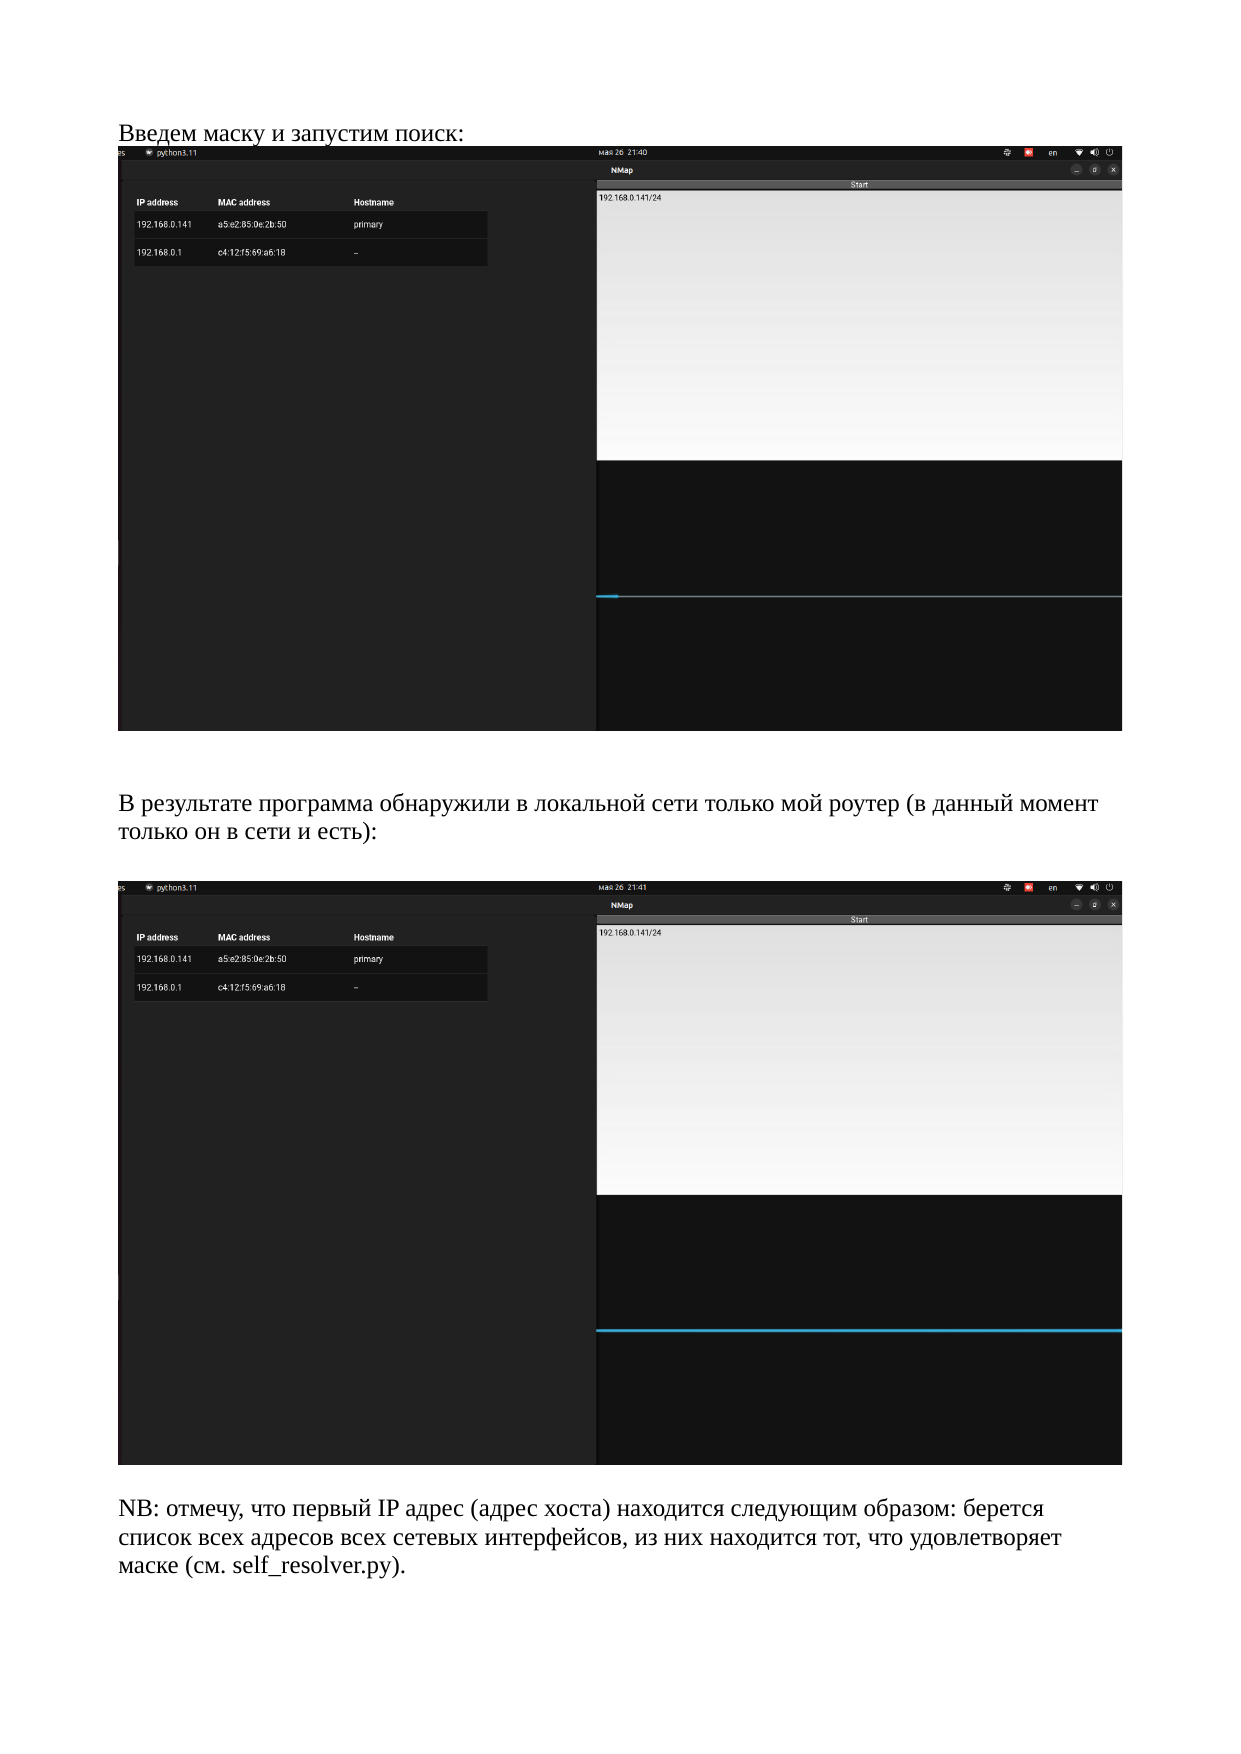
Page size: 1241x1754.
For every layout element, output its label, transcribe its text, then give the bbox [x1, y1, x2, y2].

picture [118, 146, 1123, 731]
picture [118, 881, 1123, 1465]
text В результате программа обнаружили в локальной сети только мой роутер (в данный момент только он в сети и есть): [118, 788, 1122, 845]
text NB: отмечу, что первый IP адрес (адрес хоста) находится следующим образом: берется список всех адресов всех сетевых интерфейсов, из них находится тот, что удовлетворяет маске (см. self_resolver.py). [118, 1493, 1122, 1579]
text Введем маску и запустим поиск: [118, 118, 1122, 146]
